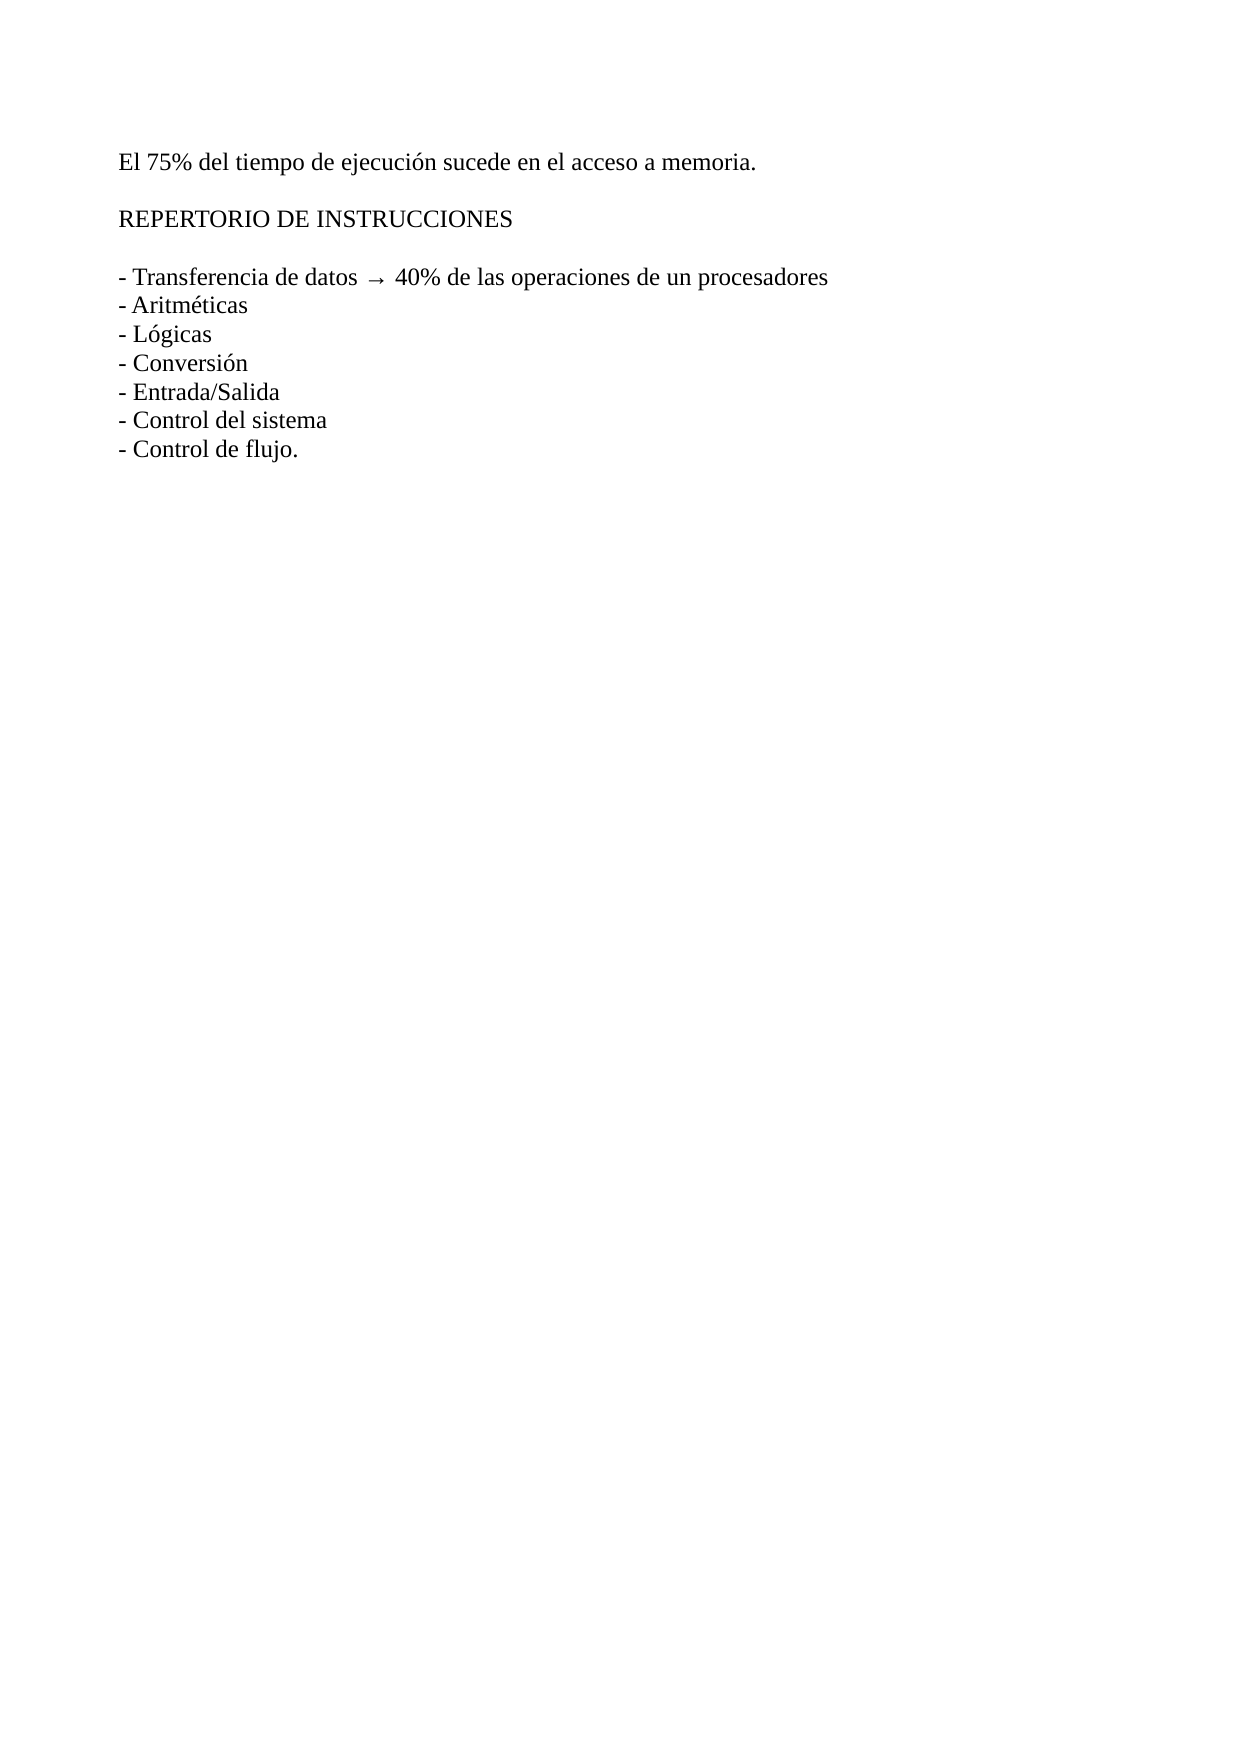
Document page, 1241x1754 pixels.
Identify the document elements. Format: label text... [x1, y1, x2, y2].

text - Aritméticas [118, 291, 1122, 319]
text - Control de flujo. [118, 434, 1122, 463]
text - Entrada/Salida [118, 377, 1122, 406]
text - Conversión [118, 348, 1122, 377]
text REPERTORIO DE INSTRUCCIONES [118, 204, 1122, 233]
text El 75% del tiempo de ejecución sucede en el acceso a memoria. [118, 147, 1122, 176]
text - Transferencia de datos → 40% de las operaciones de un procesadores [118, 262, 1122, 291]
text - Lógicas [118, 319, 1122, 348]
text - Control del sistema [118, 406, 1122, 434]
